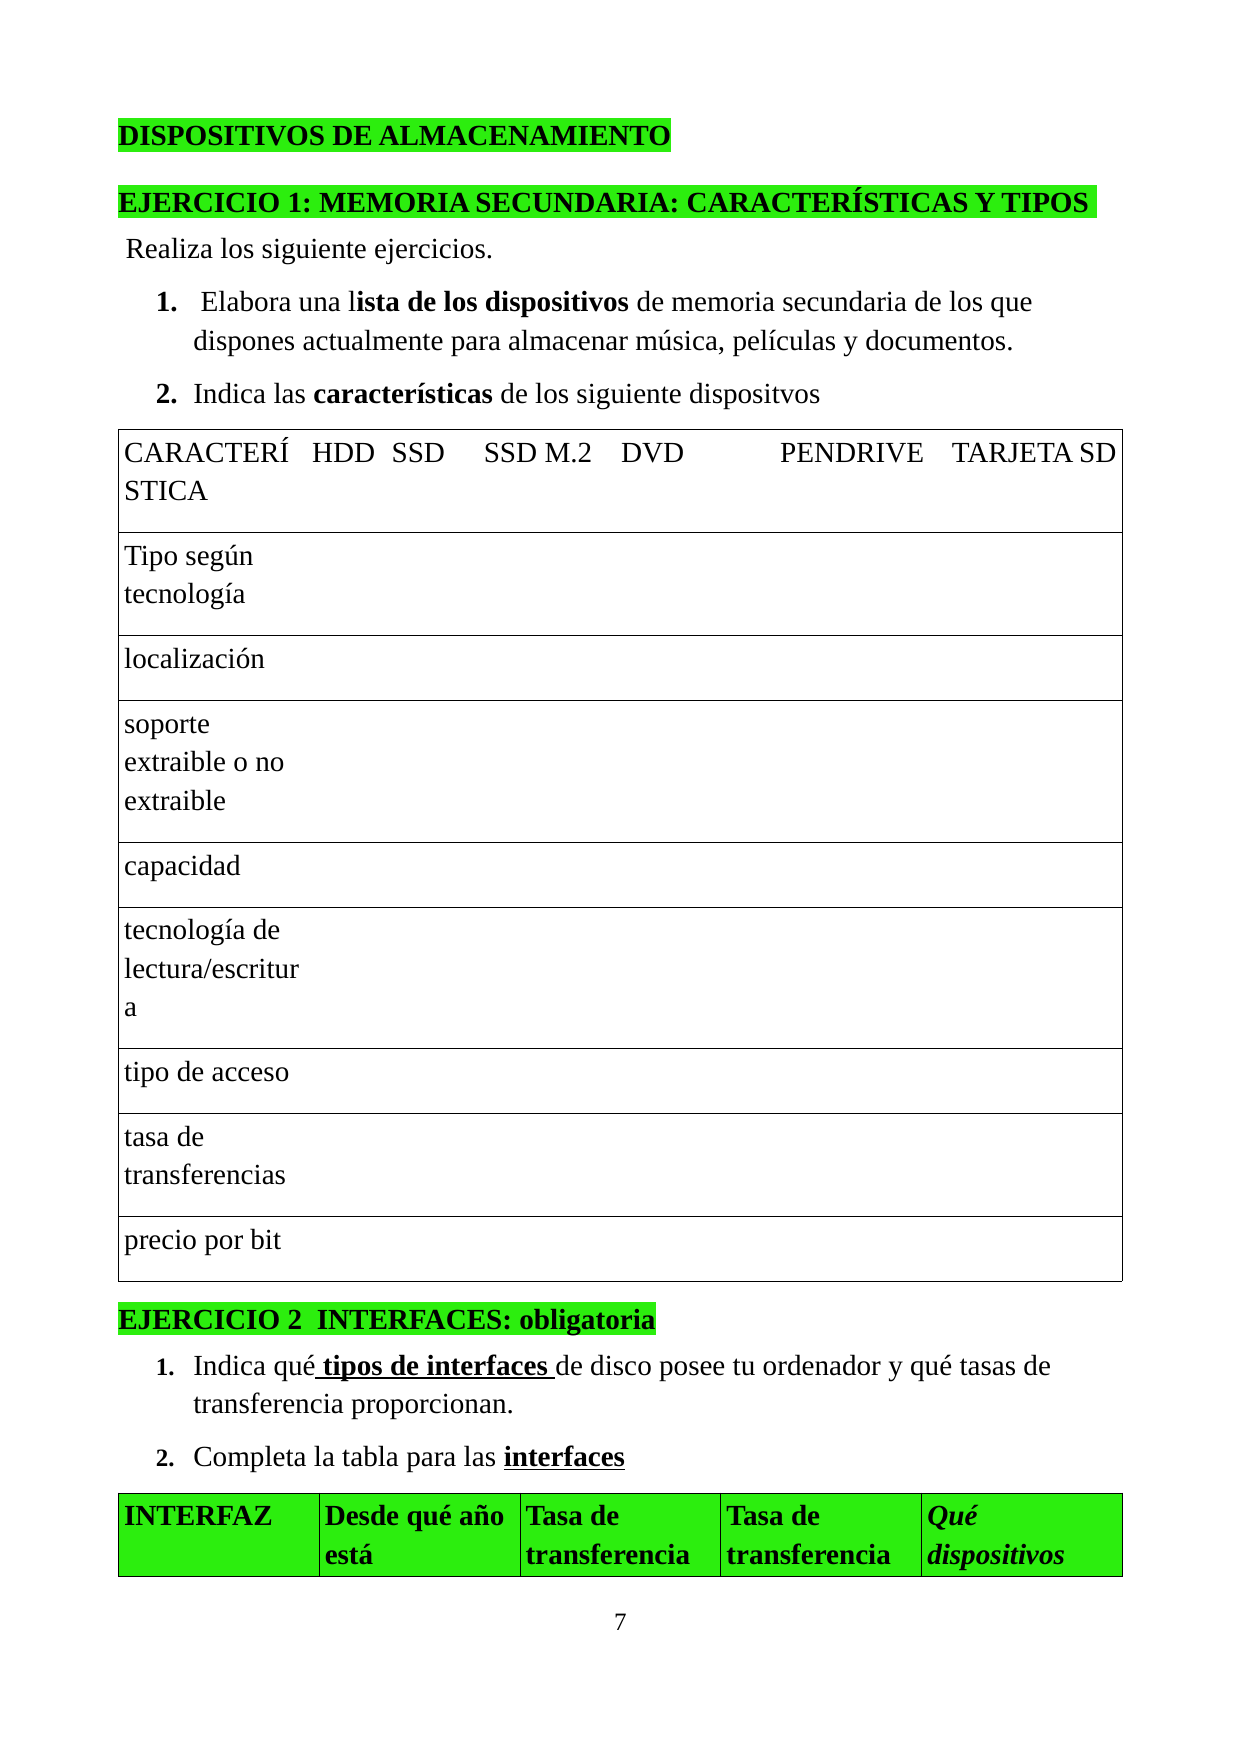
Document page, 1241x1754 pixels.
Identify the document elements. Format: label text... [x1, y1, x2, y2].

list Indica las características de los siguiente dispositvos [156, 376, 1122, 409]
table_cell tasa de transferencias [119, 1114, 306, 1216]
table_cell [946, 1114, 1122, 1216]
table_cell [386, 1114, 478, 1216]
table_cell [774, 533, 946, 635]
table_cell [615, 843, 774, 907]
list Elabora una lista de los dispositivos de memoria secundaria de los que dispones actualmente para almacenar música, películas y documentos. [156, 284, 1122, 356]
table_cell [386, 533, 478, 635]
table_header DVD [615, 430, 774, 532]
table_cell [386, 1049, 478, 1113]
table_header Tasa de transferencia [721, 1494, 921, 1576]
subtitle EJERCICIO 1: MEMORIA SECUNDARIA: CARACTERÍSTICAS Y TIPOS [118, 185, 1122, 218]
subtitle EJERCICIO 2 INTERFACES: obligatoria [118, 1302, 1122, 1335]
table_cell [946, 1049, 1122, 1113]
table_header SSD M.2 [478, 430, 615, 532]
list Completa la tabla para las interfaces [156, 1439, 1122, 1473]
table_header INTERFAZ [119, 1494, 319, 1576]
table_cell [774, 1114, 946, 1216]
table_cell [306, 636, 386, 700]
table_cell [946, 1217, 1122, 1281]
table_cell [306, 533, 386, 635]
table_cell [386, 701, 478, 842]
table_cell [478, 636, 615, 700]
table_cell [478, 533, 615, 635]
table_header Desde qué año está [320, 1494, 520, 1576]
table_cell capacidad [119, 843, 306, 907]
table_cell [946, 843, 1122, 907]
table_cell Tipo según tecnología [119, 533, 306, 635]
table_cell [615, 908, 774, 1048]
table_cell precio por bit [119, 1217, 306, 1281]
table_cell [478, 1049, 615, 1113]
table_cell [306, 908, 386, 1048]
table_header HDD [306, 430, 386, 532]
table_cell [306, 1049, 386, 1113]
list Indica qué tipos de interfaces de disco posee tu ordenador y qué tasas de transferencia proporcionan. [156, 1348, 1122, 1420]
table_cell tecnología de lectura/escritura [119, 908, 306, 1048]
table_cell [615, 636, 774, 700]
table_cell [478, 1114, 615, 1216]
table_cell soporte extraible o no extraible [119, 701, 306, 842]
table_cell [615, 1049, 774, 1113]
table_header Tasa de transferencia [521, 1494, 720, 1576]
table_cell [946, 701, 1122, 842]
subtitle DISPOSITIVOS DE ALMACENAMIENTO [118, 118, 1122, 152]
table_cell [478, 908, 615, 1048]
table_cell [774, 843, 946, 907]
table_cell [478, 701, 615, 842]
table_cell [774, 1049, 946, 1113]
table_cell [478, 1217, 615, 1281]
table_cell tipo de acceso [119, 1049, 306, 1113]
table_header Qué dispositivos [922, 1494, 1122, 1576]
table_cell [306, 1217, 386, 1281]
table_cell [386, 843, 478, 907]
table_cell [946, 908, 1122, 1048]
table_cell [615, 1114, 774, 1216]
table_cell localización [119, 636, 306, 700]
table_cell [774, 636, 946, 700]
table_header PENDRIVE [774, 430, 946, 532]
table_cell [386, 1217, 478, 1281]
table_cell [946, 533, 1122, 635]
table_cell [774, 701, 946, 842]
table_cell [306, 1114, 386, 1216]
table_cell [615, 701, 774, 842]
table_cell [615, 533, 774, 635]
table_cell [946, 636, 1122, 700]
table_cell [774, 908, 946, 1048]
table_cell [306, 843, 386, 907]
table_cell [386, 908, 478, 1048]
table_cell [478, 843, 615, 907]
table_header CARACTERÍSTICA [119, 430, 306, 532]
table_cell [774, 1217, 946, 1281]
table_header SSD [386, 430, 478, 532]
table_header TARJETA SD [946, 430, 1122, 532]
text Realiza los siguiente ejercicios. [118, 231, 1122, 264]
table_cell [386, 636, 478, 700]
table_cell [306, 701, 386, 842]
table_cell [615, 1217, 774, 1281]
